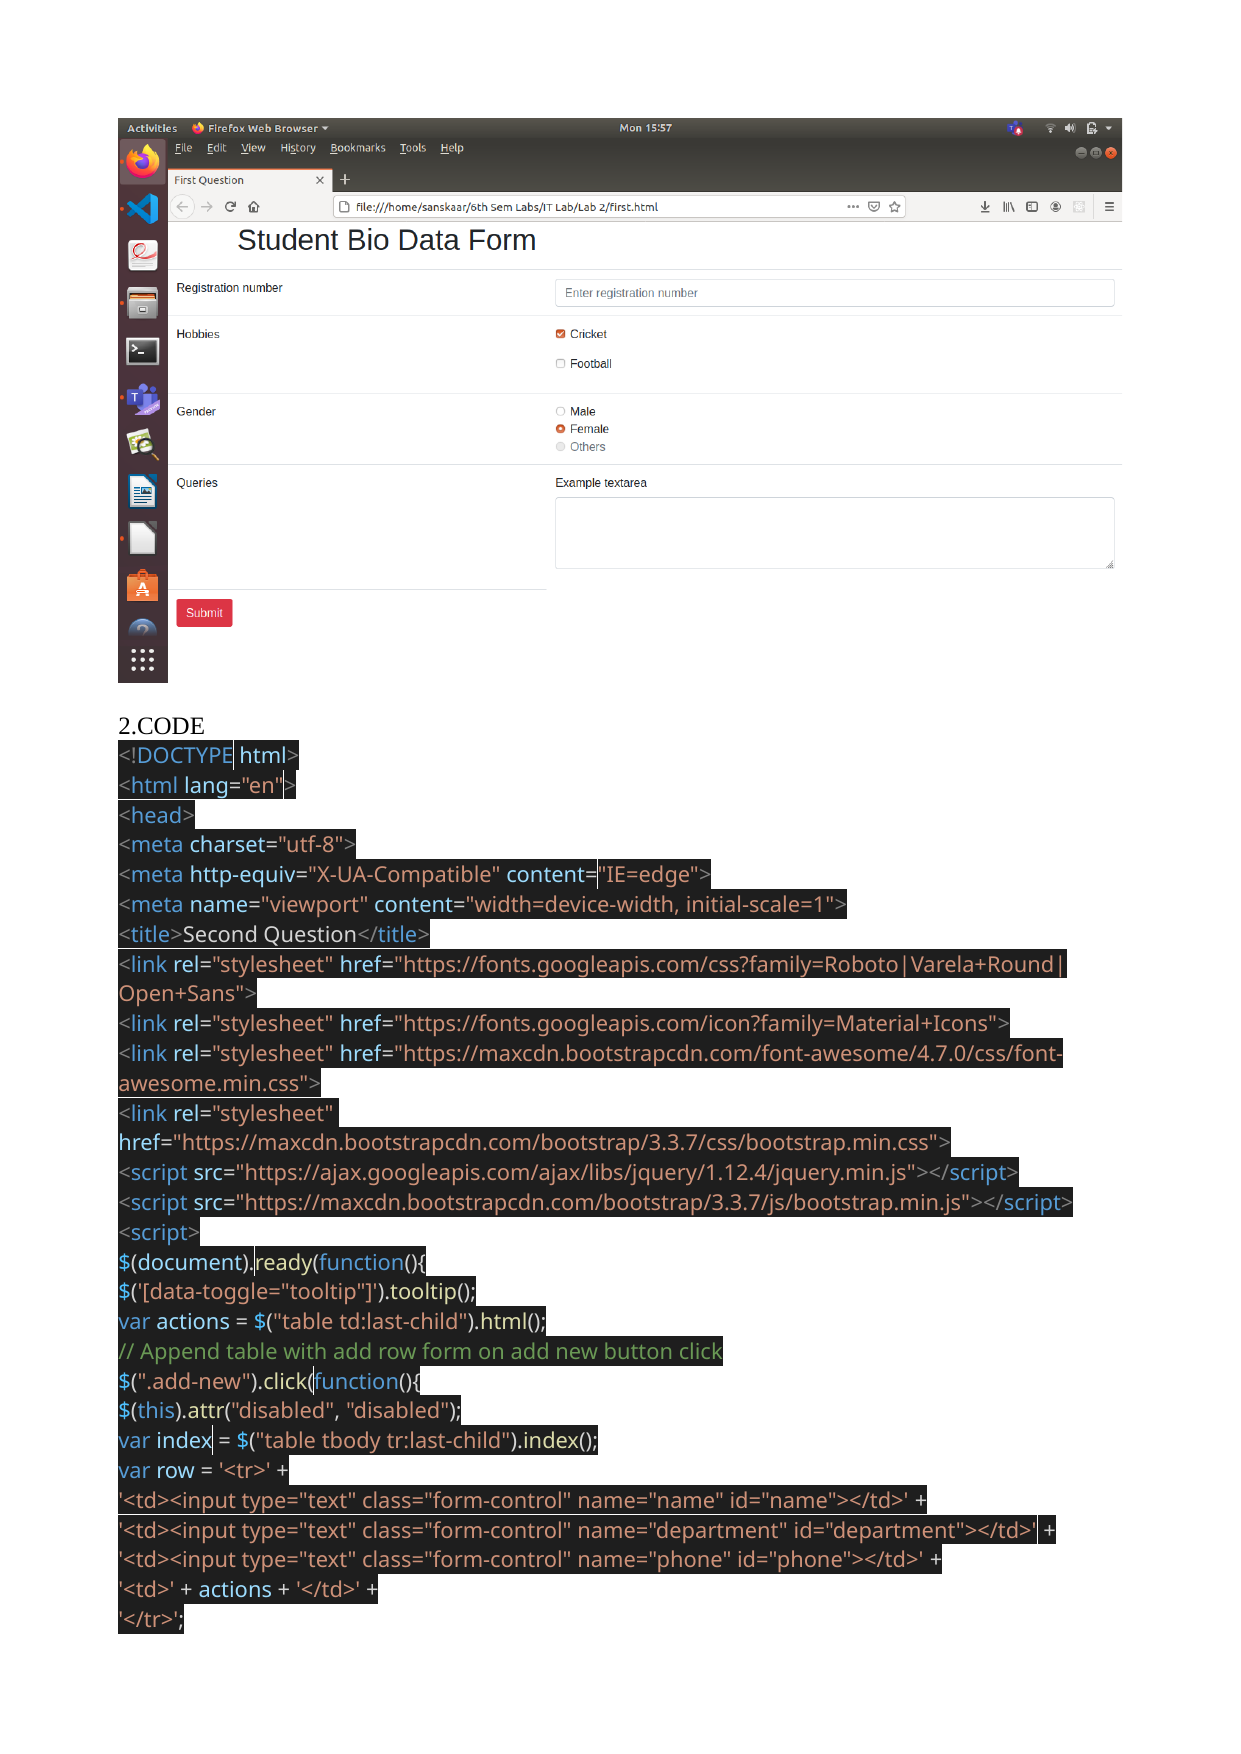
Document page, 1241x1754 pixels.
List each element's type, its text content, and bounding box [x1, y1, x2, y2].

text <!DOCTYPE html> [118, 740, 1122, 770]
text <html lang="en"> [118, 770, 1122, 799]
text // Append table with add row form on add new button click [118, 1336, 1122, 1366]
text <meta name="viewport" content="width=device-width, initial-scale=1"> [118, 889, 1122, 919]
text '</tr>'; [118, 1604, 1122, 1634]
text <head> [118, 799, 1122, 829]
picture [118, 118, 1123, 683]
text var actions = $("table td:last-child").html(); [118, 1306, 1122, 1336]
text $(document).ready(function(){ [118, 1246, 1122, 1276]
text <script src="https://maxcdn.bootstrapcdn.com/bootstrap/3.3.7/js/bootstrap.min.js"></script> [118, 1187, 1122, 1217]
text '<td><input type="text" class="form-control" name="department" id="department"></td>' + [118, 1514, 1122, 1544]
text 2.CODE [118, 711, 1122, 740]
text <link rel="stylesheet" href="https://maxcdn.bootstrapcdn.com/font-awesome/4.7.0/css/font-awesome.min.css"> [118, 1038, 1122, 1097]
text $(".add-new").click(function(){ [118, 1366, 1122, 1395]
text <script src="https://ajax.googleapis.com/ajax/libs/jquery/1.12.4/jquery.min.js"></script> [118, 1157, 1122, 1187]
text '<td><input type="text" class="form-control" name="phone" id="phone"></td>' + [118, 1544, 1122, 1574]
text <script> [118, 1217, 1122, 1246]
text <title>Second Question</title> [118, 919, 1122, 948]
text '<td><input type="text" class="form-control" name="name" id="name"></td>' + [118, 1485, 1122, 1514]
text $('[data-toggle="tooltip"]').tooltip(); [118, 1276, 1122, 1306]
text <link rel="stylesheet" href="https://maxcdn.bootstrapcdn.com/bootstrap/3.3.7/css/bootstrap.min.css"> [118, 1097, 1122, 1157]
text <meta http-equiv="X-UA-Compatible" content="IE=edge"> [118, 859, 1122, 889]
text <meta charset="utf-8"> [118, 829, 1122, 859]
text <link rel="stylesheet" href="https://fonts.googleapis.com/css?family=Roboto|Varela+Round|Open+Sans"> [118, 948, 1122, 1008]
text var row = '<tr>' + [118, 1455, 1122, 1485]
text <link rel="stylesheet" href="https://fonts.googleapis.com/icon?family=Material+Icons"> [118, 1008, 1122, 1038]
text $(this).attr("disabled", "disabled"); [118, 1395, 1122, 1425]
text var index = $("table tbody tr:last-child").index(); [118, 1425, 1122, 1455]
text '<td>' + actions + '</td>' + [118, 1574, 1122, 1604]
